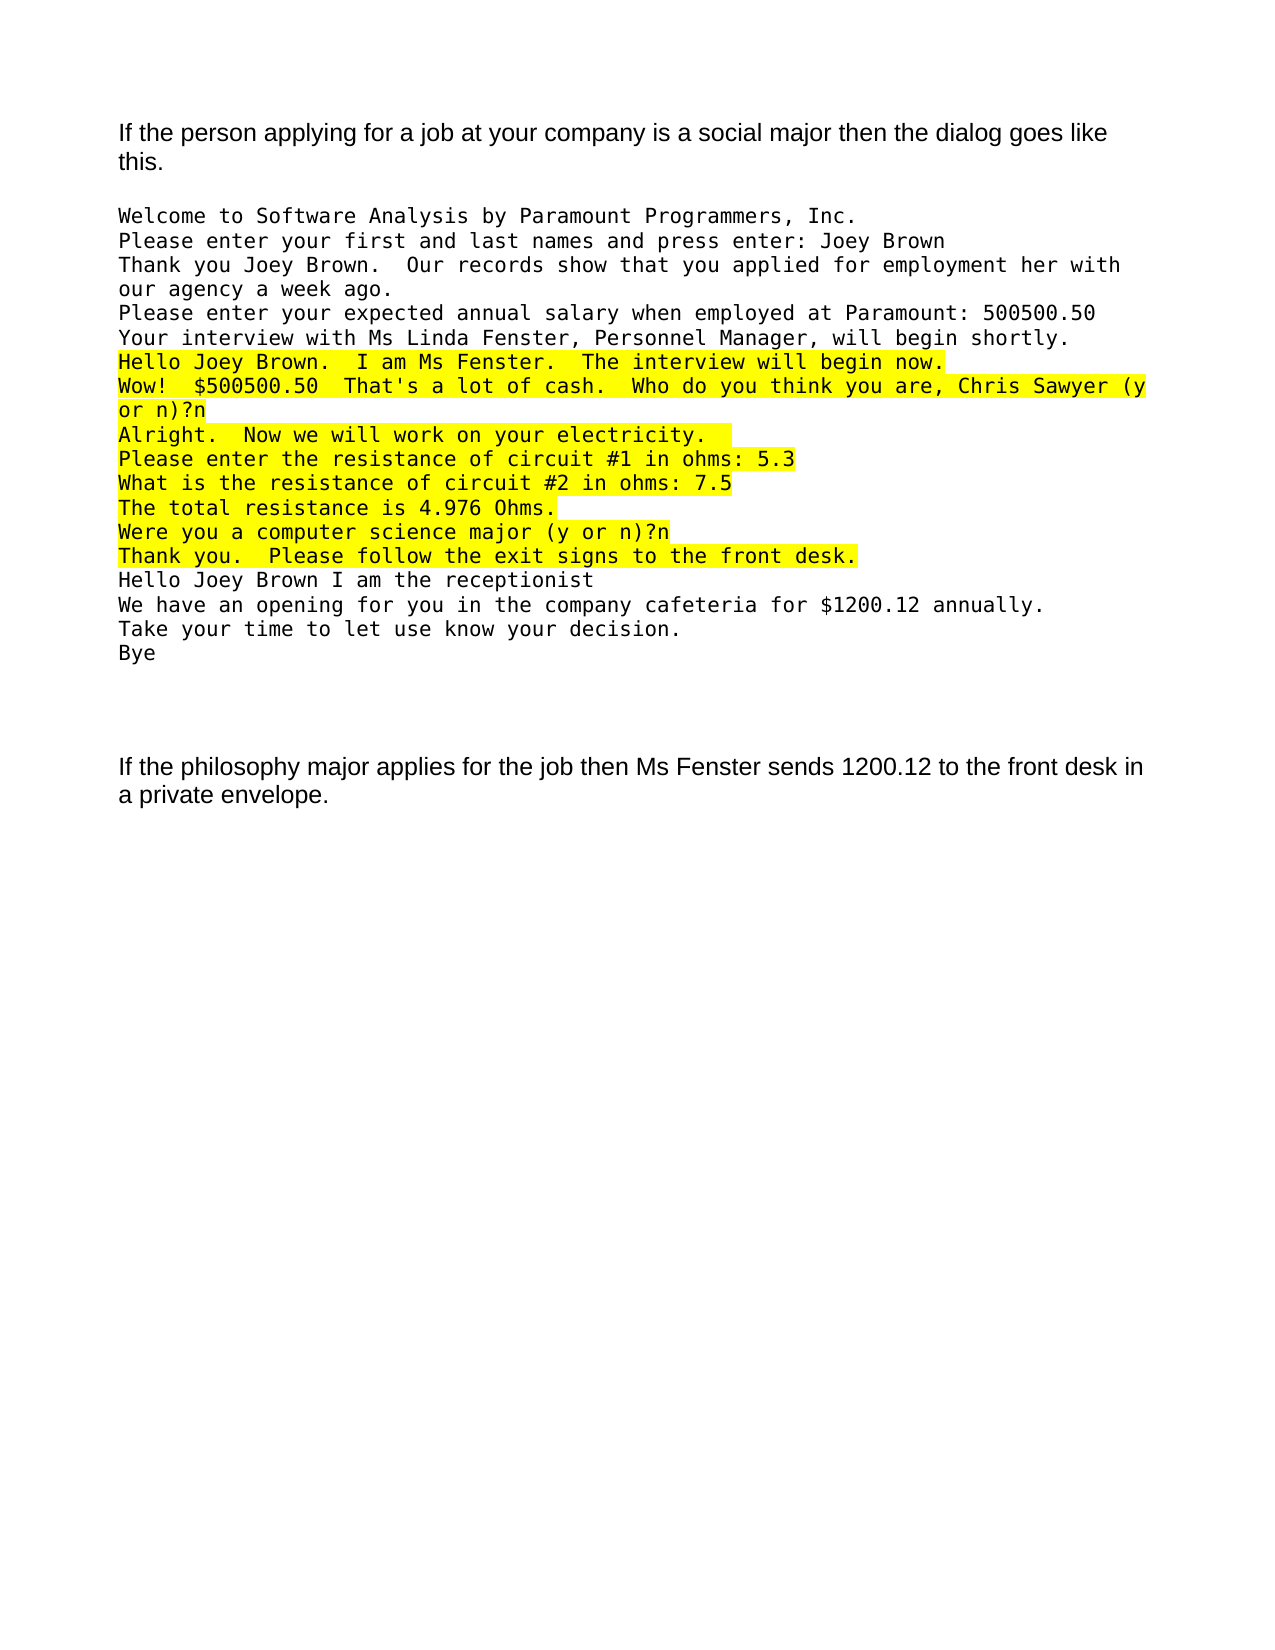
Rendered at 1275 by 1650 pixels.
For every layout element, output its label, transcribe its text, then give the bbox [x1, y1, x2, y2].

text Please enter your expected annual salary when employed at Paramount: 500500.50 [118, 301, 1157, 326]
text Please enter your first and last names and press enter: Joey Brown [118, 229, 1157, 253]
text What is the resistance of circuit #2 in ohms: 7.5 [118, 471, 1157, 496]
text Hello Joey Brown I am the receptionist [118, 568, 1157, 593]
text Take your time to let use know your decision. [118, 617, 1157, 641]
text Bye [118, 641, 1157, 666]
text Thank you. Please follow the exit signs to the front desk. [118, 544, 1157, 568]
text If the person applying for a job at your company is a social major then the dialog goes like this. [118, 118, 1157, 176]
text Please enter the resistance of circuit #1 in ohms: 5.3 [118, 447, 1157, 471]
text Welcome to Software Analysis by Paramount Programmers, Inc. [118, 204, 1157, 229]
text We have an opening for you in the company cafeteria for $1200.12 annually. [118, 593, 1157, 617]
text Thank you Joey Brown. Our records show that you applied for employment her with our agency a week ago. [118, 253, 1157, 301]
text Hello Joey Brown. I am Ms Fenster. The interview will begin now. [118, 350, 1157, 374]
text If the philosophy major applies for the job then Ms Fenster sends 1200.12 to the front desk in a private envelope. [118, 752, 1157, 809]
text Your interview with Ms Linda Fenster, Personnel Manager, will begin shortly. [118, 326, 1157, 350]
text The total resistance is 4.976 Ohms. [118, 496, 1157, 520]
text Alright. Now we will work on your electricity. [118, 423, 1157, 447]
text Wow! $500500.50 That's a lot of cash. Who do you think you are, Chris Sawyer (y or n)?n [118, 374, 1157, 423]
text Were you a computer science major (y or n)?n [118, 520, 1157, 544]
